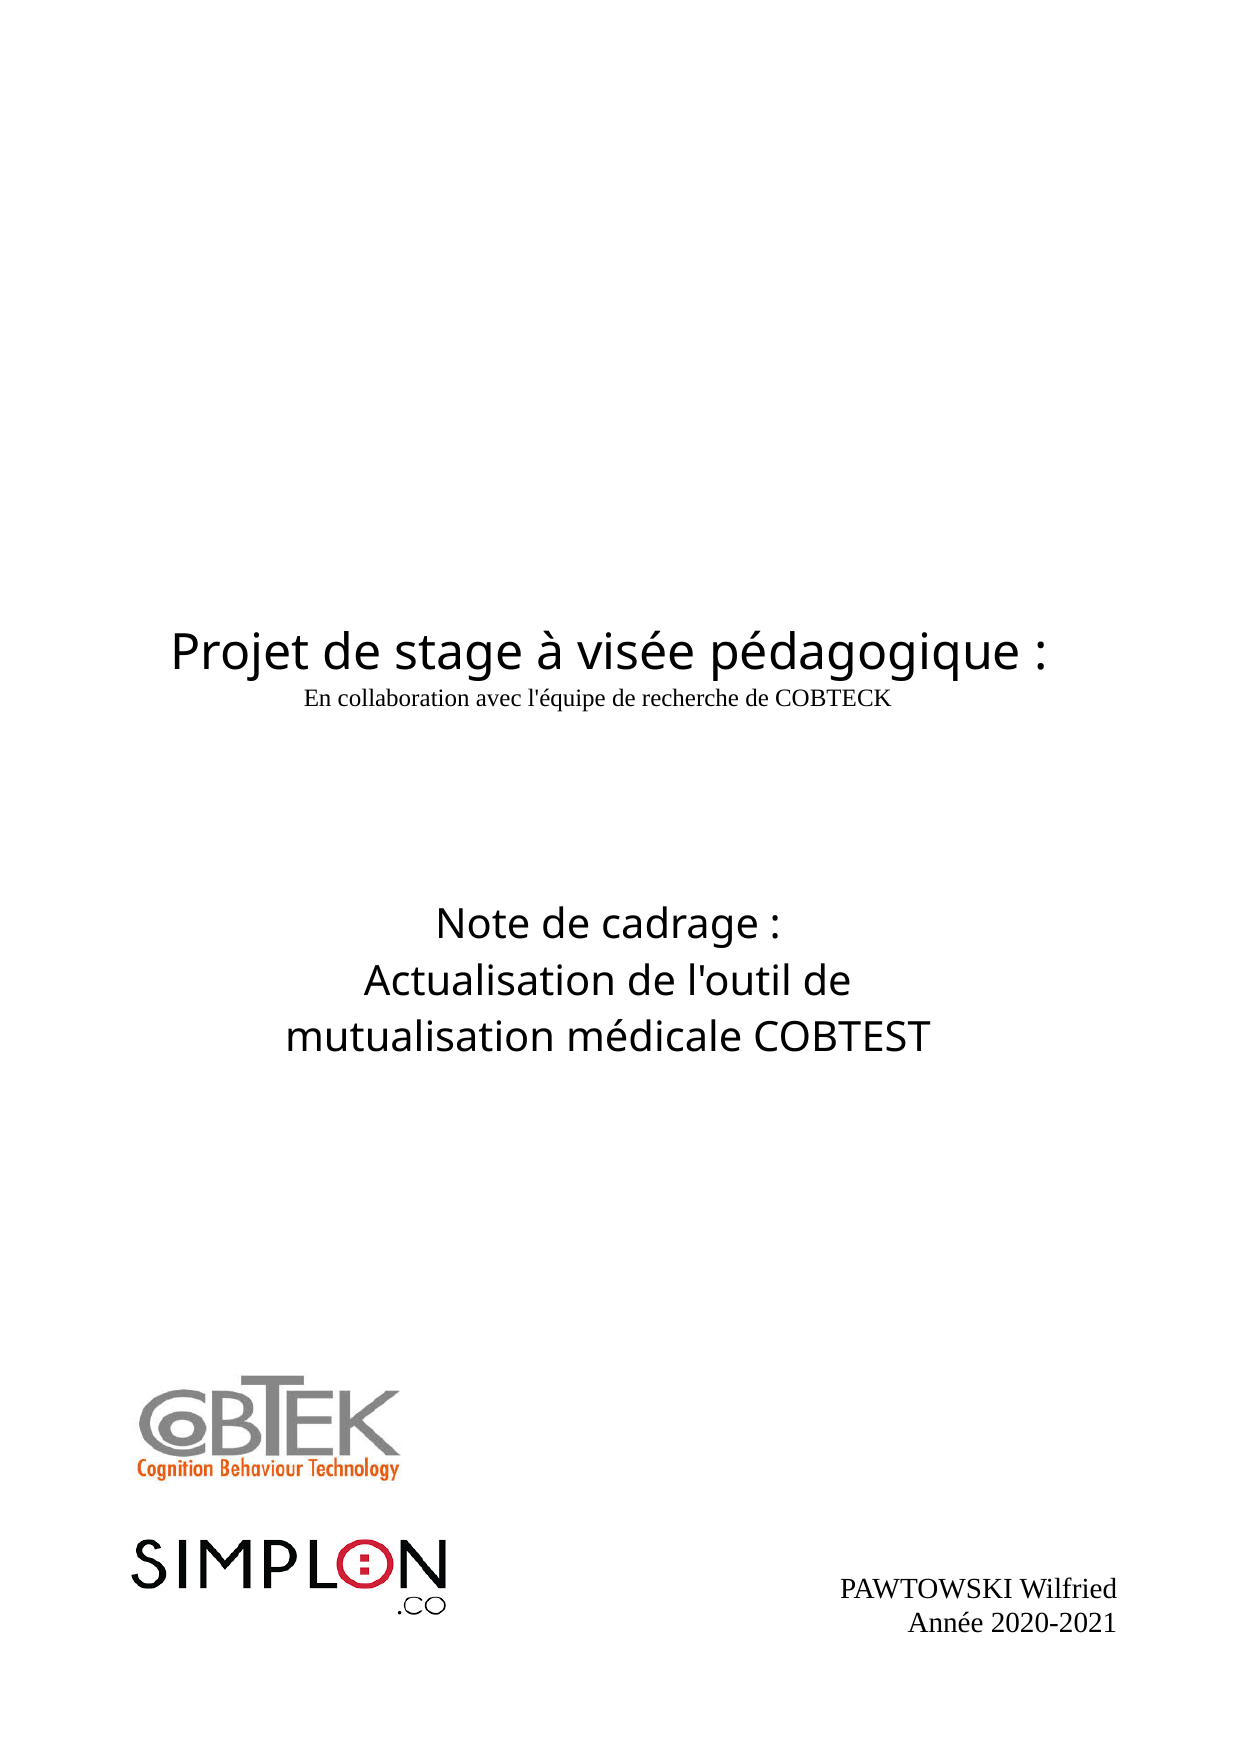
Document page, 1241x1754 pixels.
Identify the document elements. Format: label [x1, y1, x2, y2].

picture [121, 1517, 456, 1633]
picture [132, 1373, 405, 1485]
